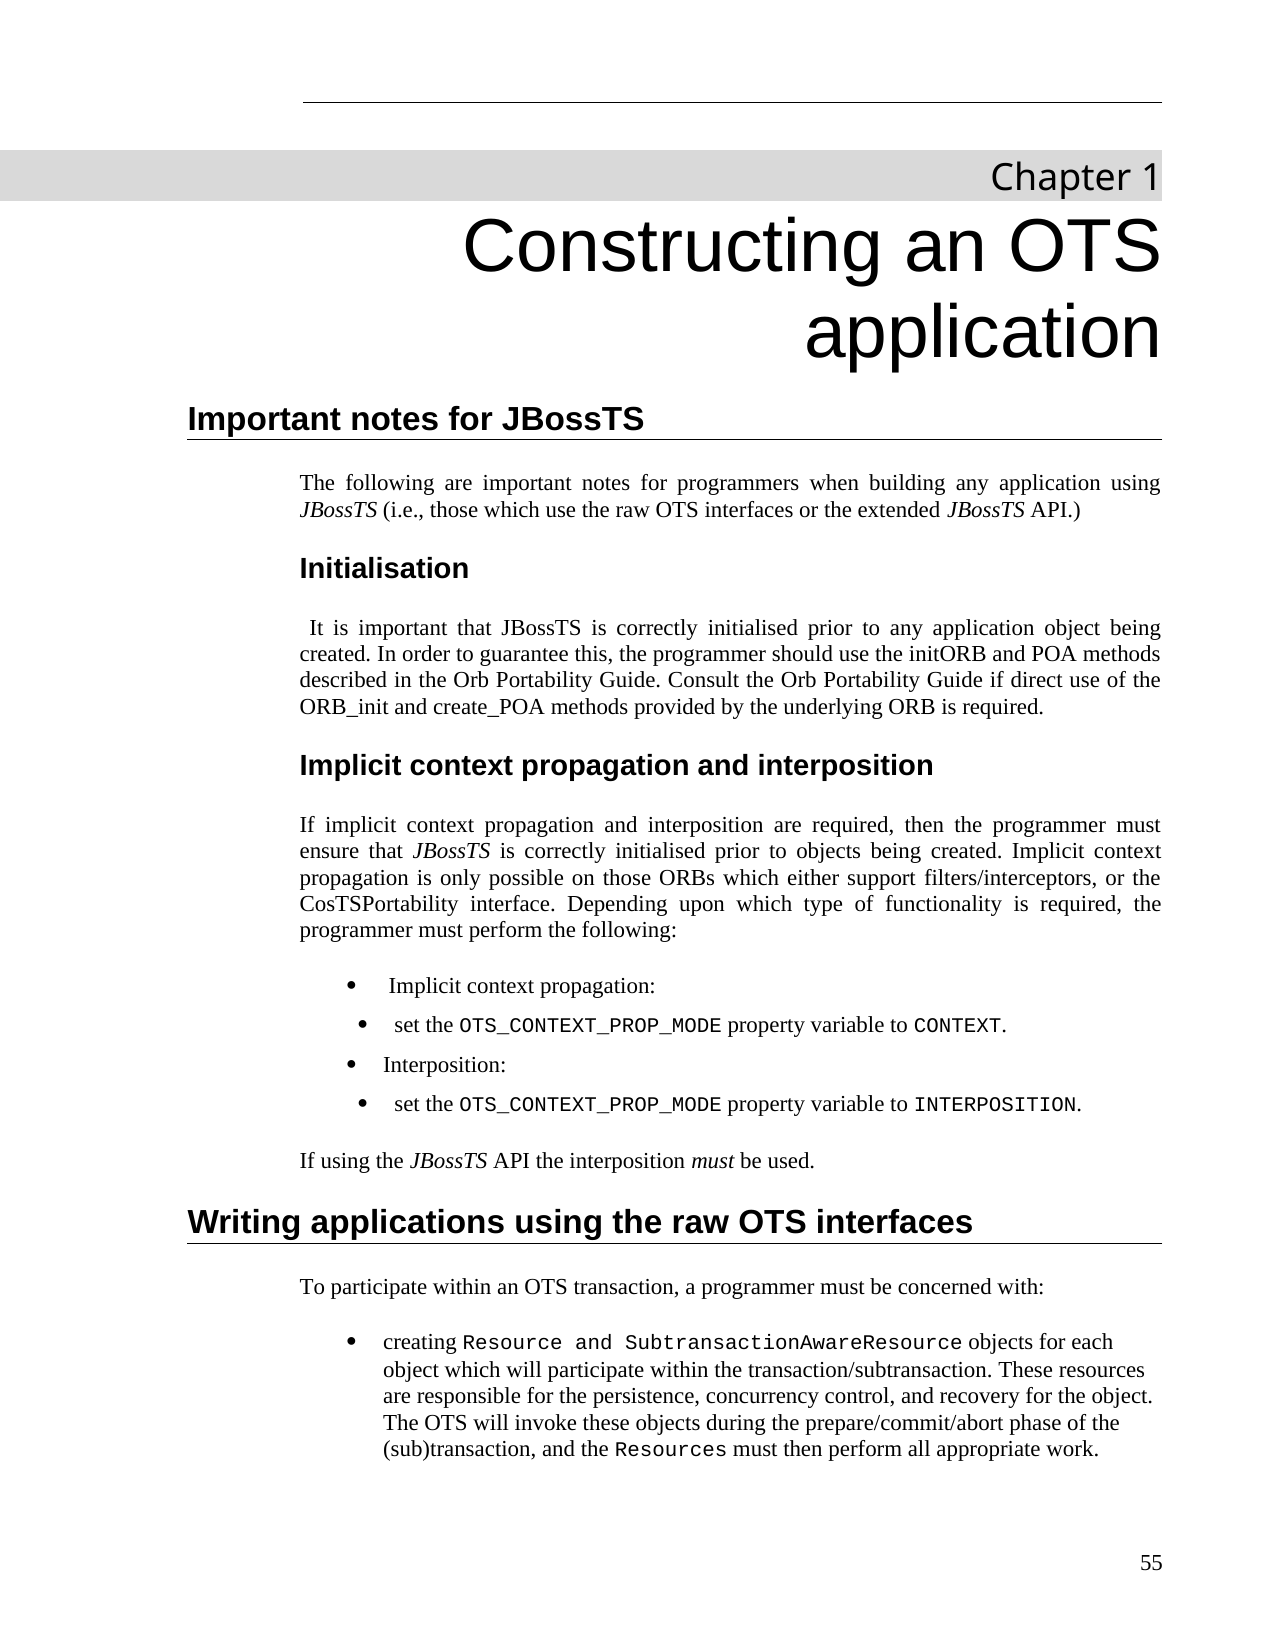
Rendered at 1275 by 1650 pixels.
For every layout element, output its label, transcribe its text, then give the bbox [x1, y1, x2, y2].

subtitle Initialisation [187, 551, 1162, 585]
list set the OTS_CONTEXT_PROP_MODE property variable to INTERPOSITION. [359, 1090, 1162, 1117]
title Constructing an OTS application [302, 201, 1162, 373]
text To participate within an OTS transaction, a programmer must be concerned with: [299, 1273, 1162, 1299]
text If using the JBossTS API the interposition must be used. [299, 1147, 1162, 1173]
subtitle Important notes for JBossTS [187, 398, 1162, 439]
list Implicit context propagation: [347, 972, 1162, 998]
text If implicit context propagation and interposition are required, then the programmer must ensure that JBossTS is correctly initialised prior to objects being created. Implicit context propagation is only possible on those ORBs which either support filters/interceptors, or the CosTSPortability interface. Depending upon which type of functionality is required, the programmer must perform the following: [299, 811, 1162, 943]
list creating Resource and SubtransactionAwareResource objects for each object which will participate within the transaction/subtransaction. These resources are responsible for the persistence, concurrency control, and recovery for the object. The OTS will invoke these objects during the prepare/commit/abort phase of the (sub)transaction, and the Resources must then perform all appropriate work. [347, 1328, 1162, 1463]
subtitle Writing applications using the raw OTS interfaces [187, 1202, 1162, 1243]
text The following are important notes for programmers when building any application using JBossTS (i.e., those which use the raw OTS interfaces or the extended JBossTS API.) [299, 469, 1162, 522]
subtitle Implicit context propagation and interposition [187, 748, 1162, 782]
text It is important that JBossTS is correctly initialised prior to any application object being created. In order to guarantee this, the programmer should use the initORB and POA methods described in the Orb Portability Guide. Consult the Orb Portability Guide if direct use of the ORB_init and create_POA methods provided by the underlying ORB is required. [299, 614, 1162, 719]
list Interposition: [347, 1051, 1162, 1077]
list set the OTS_CONTEXT_PROP_MODE property variable to CONTEXT. [359, 1011, 1162, 1038]
